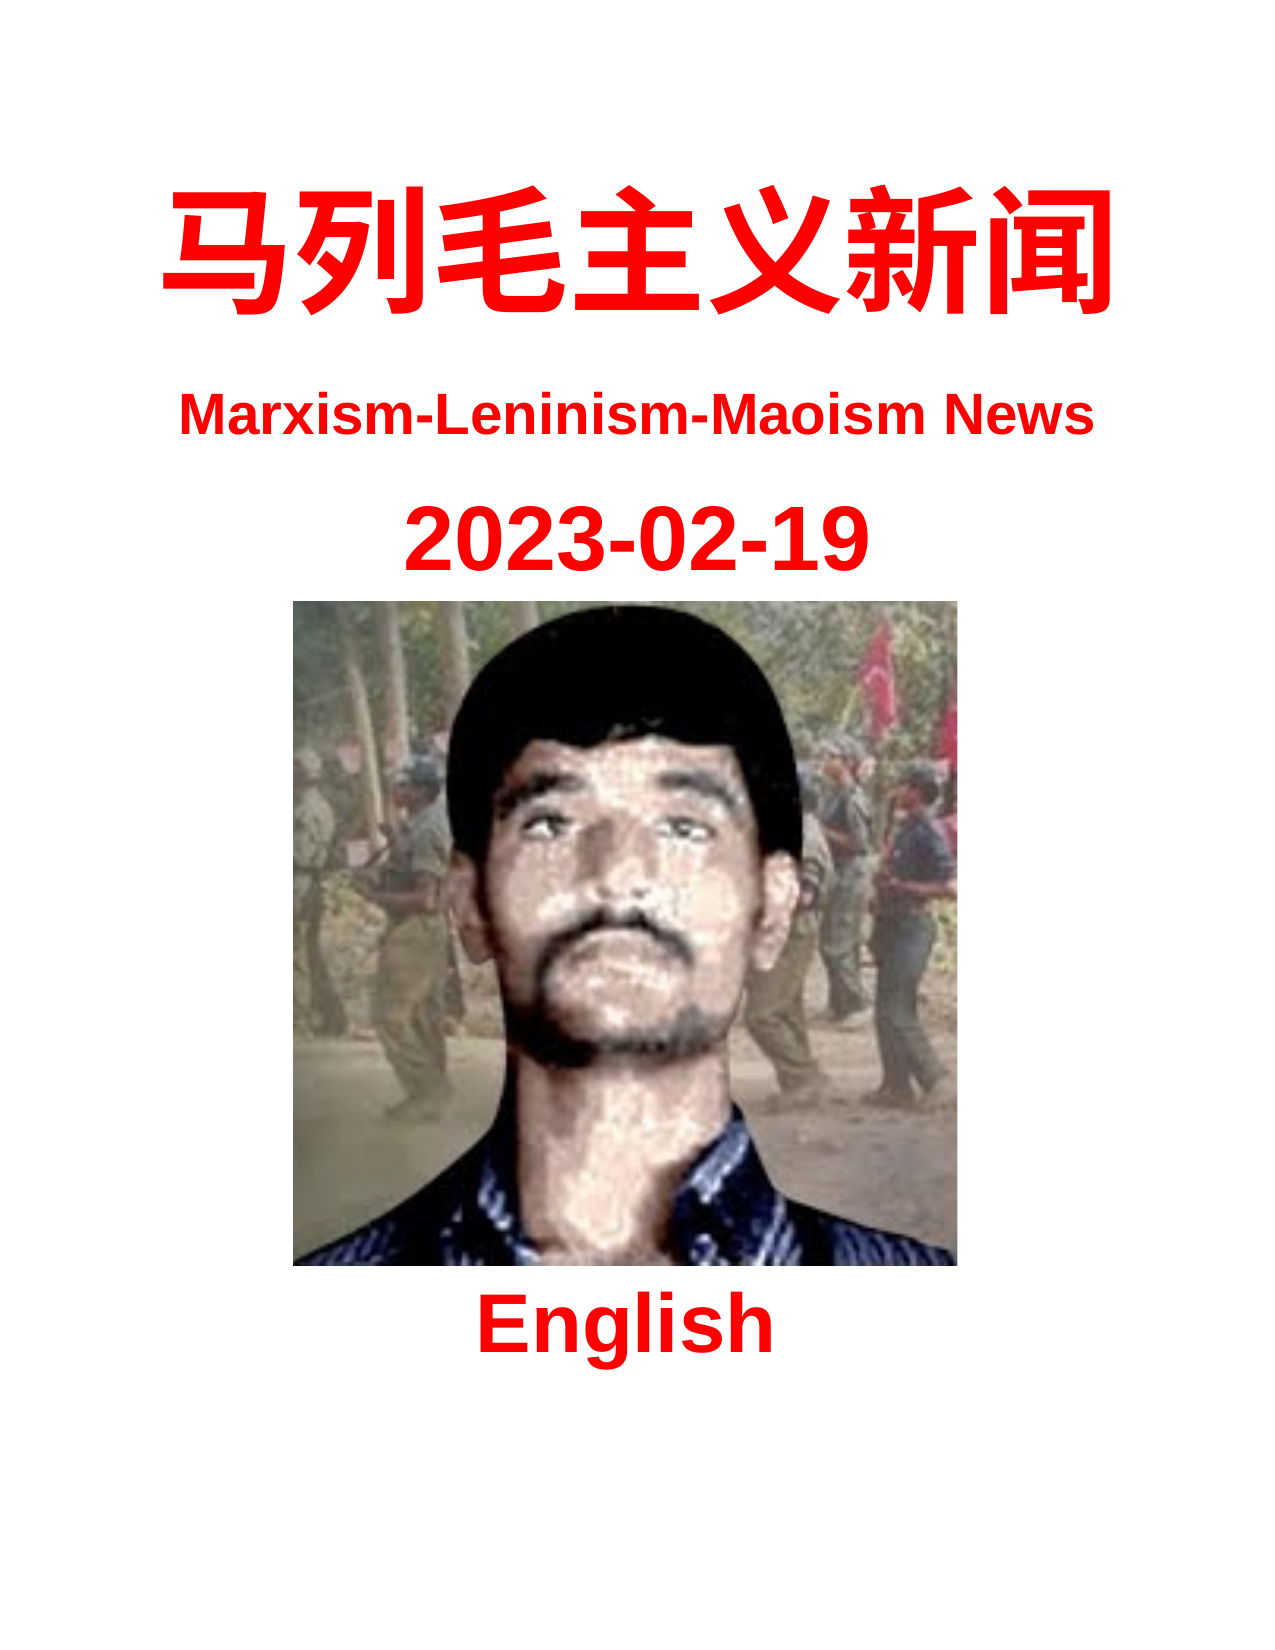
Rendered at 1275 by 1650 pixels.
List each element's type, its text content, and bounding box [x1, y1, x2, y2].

subtitle English [118, 1274, 1157, 1370]
picture [293, 601, 958, 1266]
subtitle 2023-02-19 [118, 484, 1157, 590]
subtitle 马列毛主义新闻 [118, 143, 1157, 342]
subtitle Marxism-Leninism-Maoism News [118, 380, 1157, 447]
